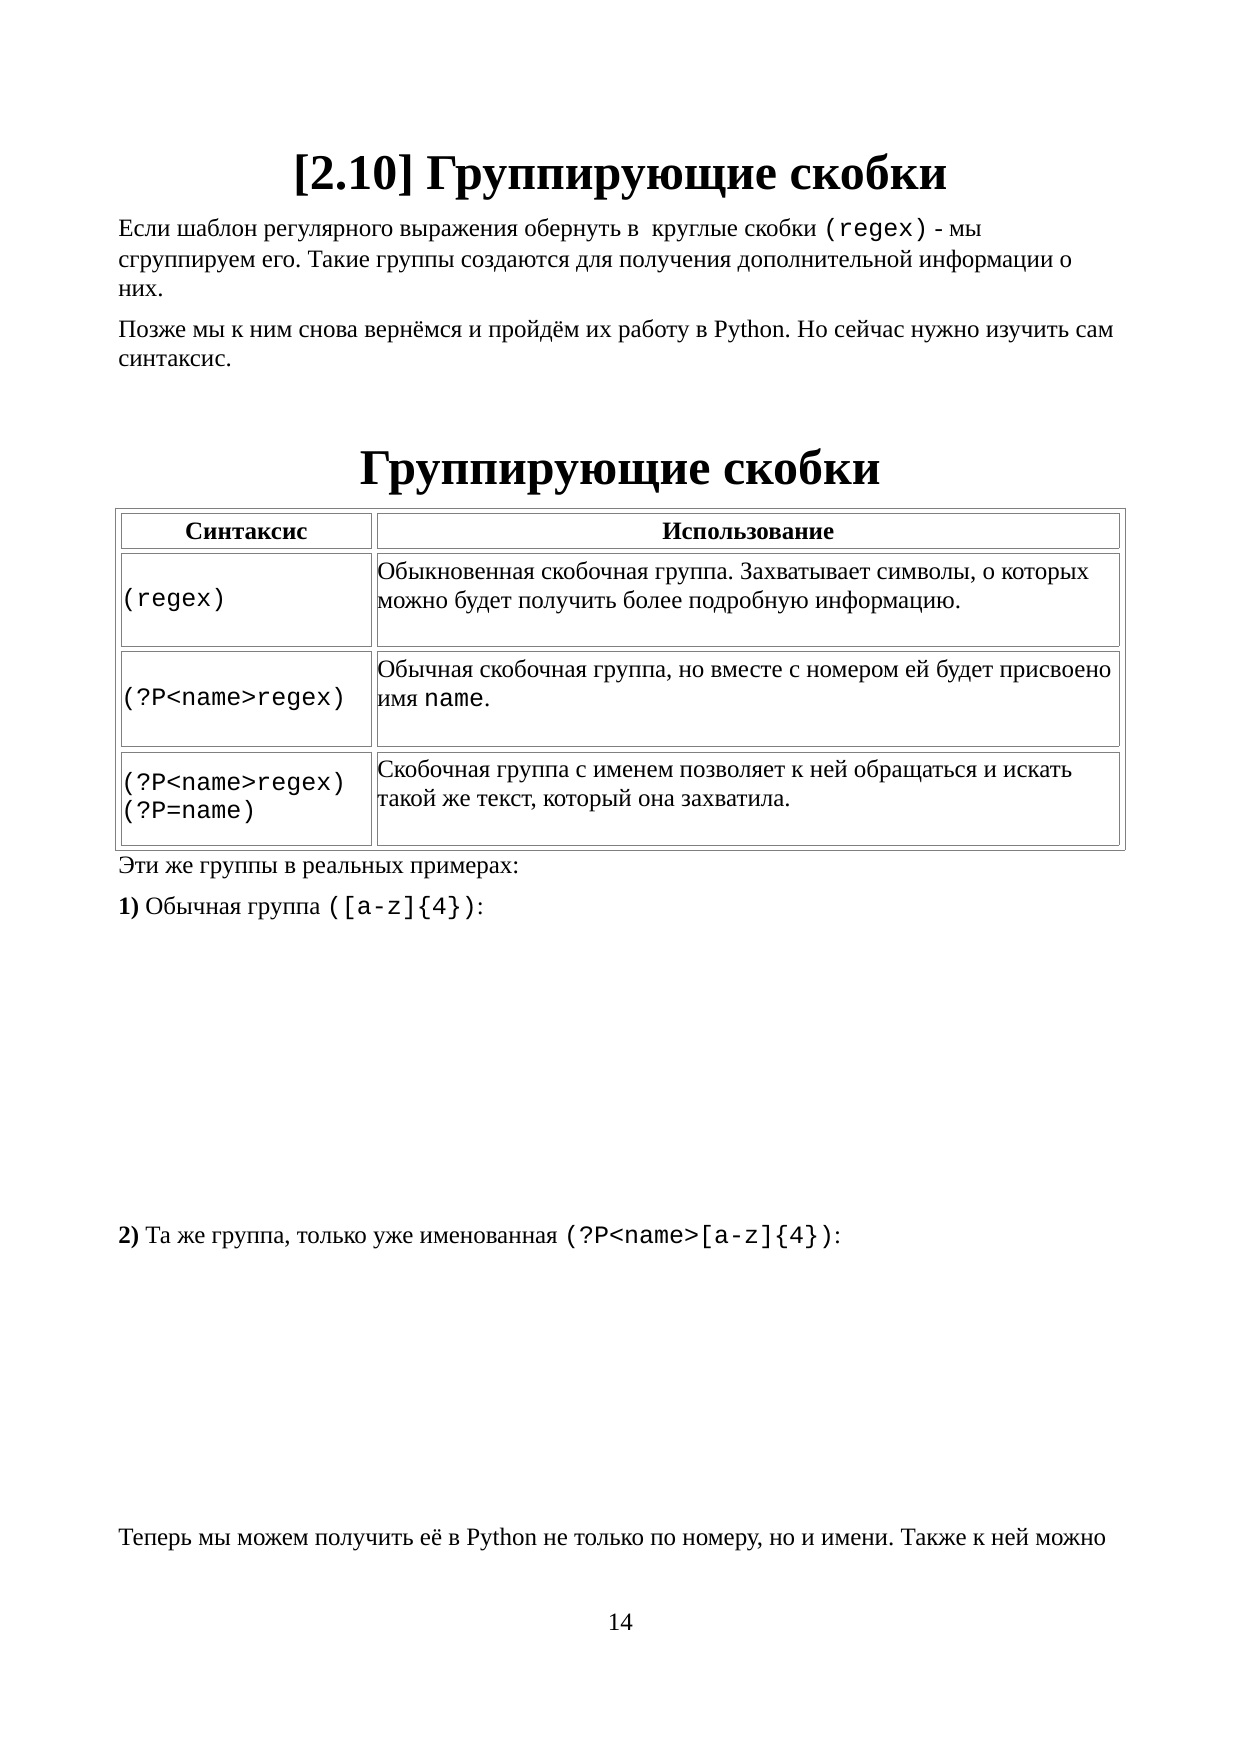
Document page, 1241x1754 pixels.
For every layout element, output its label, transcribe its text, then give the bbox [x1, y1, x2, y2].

text Позже мы к ним снова вернёмся и пройдём их работу в Python. Но сейчас нужно изучить сам синтаксис. [118, 314, 1122, 371]
text Теперь мы можем получить её в Python не только по номеру, но и имени. Также к ней можно [118, 1522, 1122, 1550]
subtitle [2.10] Группирующие скобки [118, 143, 1122, 201]
table_cell (regex) [118, 548, 374, 646]
table_cell Обыкновенная скобочная группа. Захватывает символы, о которых можно будет получить более подробную информацию. [374, 548, 1122, 646]
subtitle Группирующие скобки [118, 438, 1122, 495]
table_header Использование [374, 509, 1122, 548]
table_cell (?P<name>regex) [118, 646, 374, 746]
text Эти же группы в реальных примерах: [118, 851, 1122, 879]
table_cell (?P<name>regex)(?P=name) [118, 746, 374, 844]
text 1) Обычная группа ([a-z]{4}): [118, 891, 1122, 922]
text 2) Та же группа, только уже именованная (?P<name>[a-z]{4}): [118, 1220, 1122, 1251]
table_header Синтаксис [118, 509, 374, 548]
table_cell Обычная скобочная группа, но вместе с номером ей будет присвоено имя name. [374, 646, 1122, 746]
table_cell Скобочная группа с именем позволяет к ней обращаться и искать такой же текст, который она захватила. [374, 746, 1122, 844]
text Если шаблон регулярного выражения обернуть в круглые скобки (regex) - мы сгруппируем его. Такие группы создаются для получения дополнительной информации о них. [118, 213, 1122, 301]
